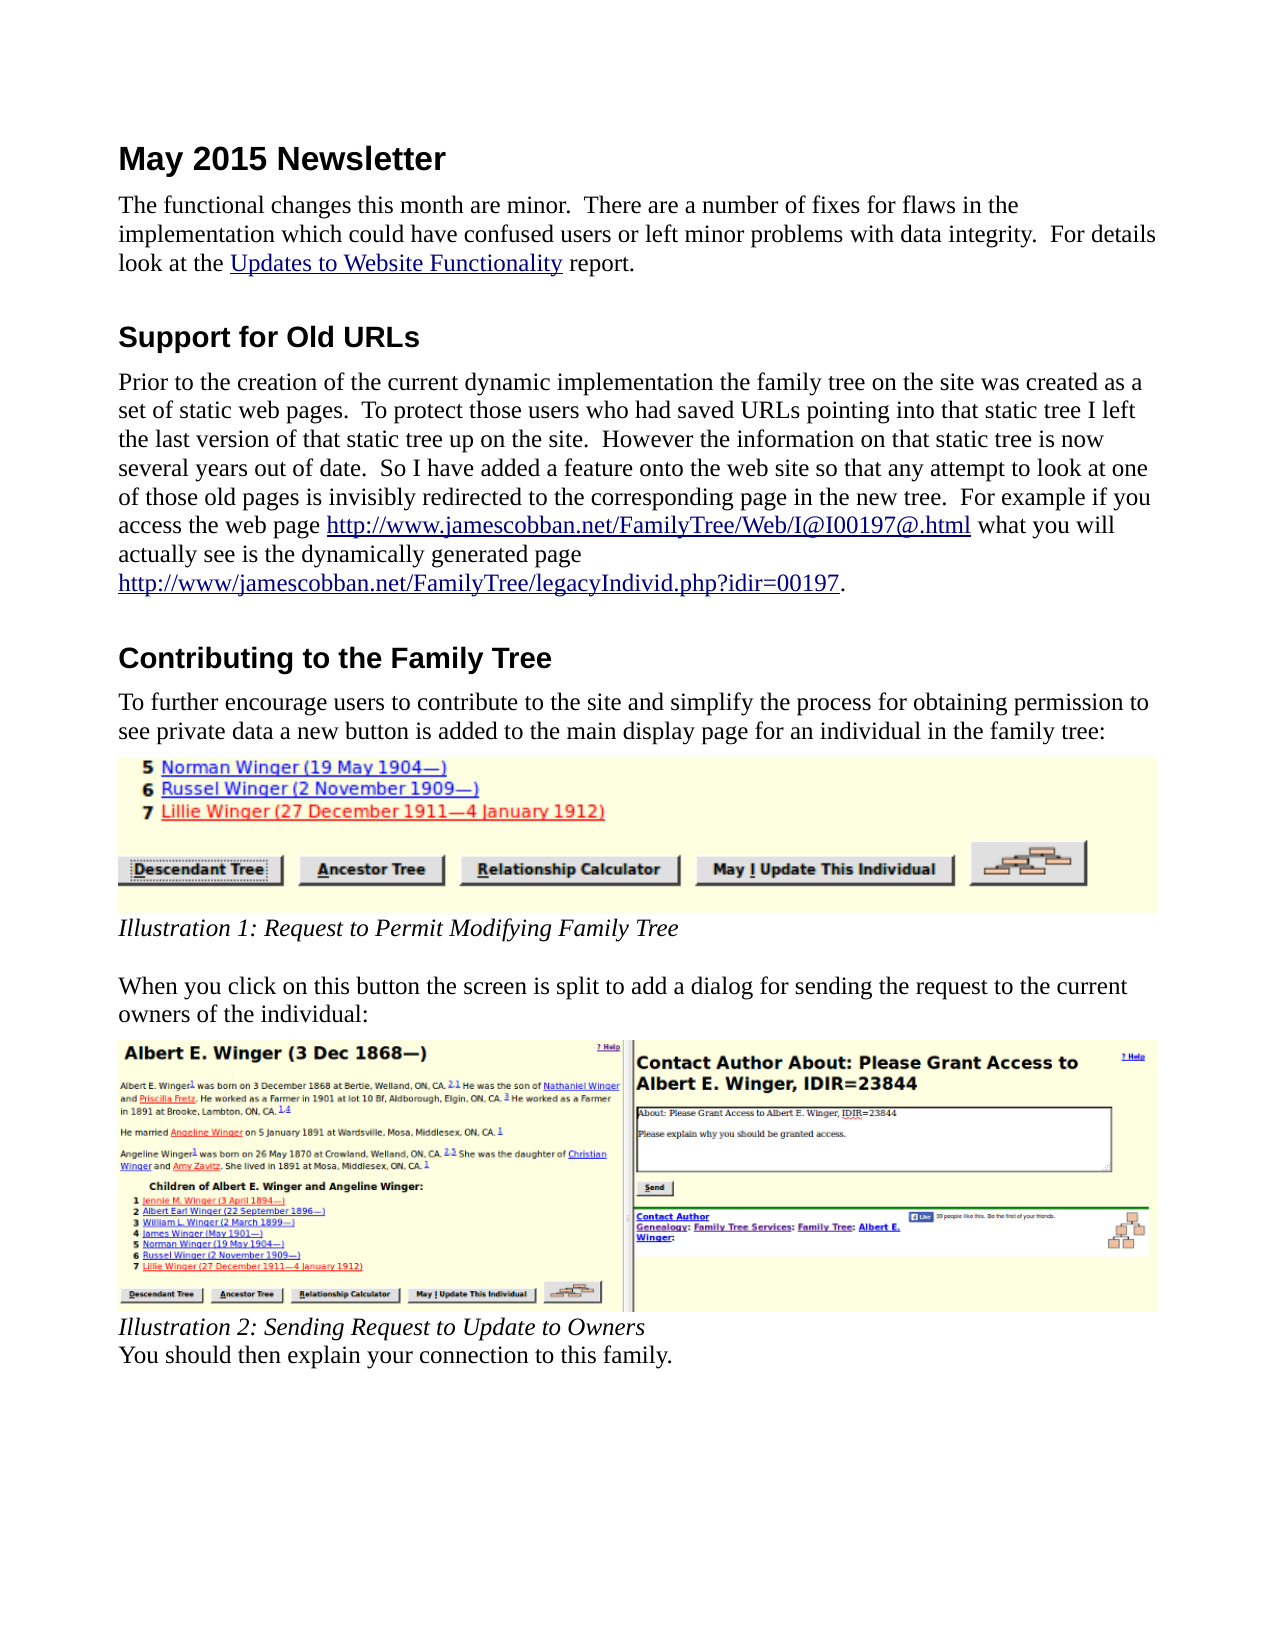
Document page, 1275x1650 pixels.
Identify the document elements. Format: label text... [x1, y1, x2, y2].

text The functional changes this month are minor. There are a number of fixes for flaws in the implementation which could have confused users or left minor problems with data integrity. For details look at the Updates to Website Functionality report. [118, 190, 1157, 276]
picture [118, 757, 1157, 914]
text [118, 1028, 1157, 1040]
picture [118, 1040, 1157, 1312]
text Prior to the creation of the current dynamic implementation the family tree on the site was created as a set of static web pages. To protect those users who had saved URLs pointing into that static tree I left the last version of that static tree up on the site. However the information on that static tree is now several years out of date. So I have added a feature onto the web site so that any attempt to look at one of those old pages is invisibly redirected to the corresponding page in the new tree. For example if you access the web page http://www.jamescobban.net/FamilyTree/Web/I@I00197@.html what you will actually see is the dynamically generated page http://www/jamescobban.net/FamilyTree/legacyIndivid.php?idir=00197. [118, 367, 1157, 597]
text Illustration 2: Sending Request to Update to Owners [118, 1312, 1157, 1341]
subtitle May 2015 Newsletter [118, 139, 1157, 178]
text You should then explain your connection to this family. [118, 1341, 1157, 1369]
subtitle Support for Old URLs [118, 320, 1157, 354]
text When you click on this button the screen is split to add a dialog for sending the request to the current owners of the individual: [118, 971, 1157, 1028]
text To further encourage users to contribute to the site and simplify the process for obtaining permission to see private data a new button is added to the main display page for an individual in the family tree: [118, 687, 1157, 744]
subtitle Contributing to the Family Tree [118, 641, 1157, 674]
text Illustration 1: Request to Permit Modifying Family Tree [118, 914, 1157, 942]
